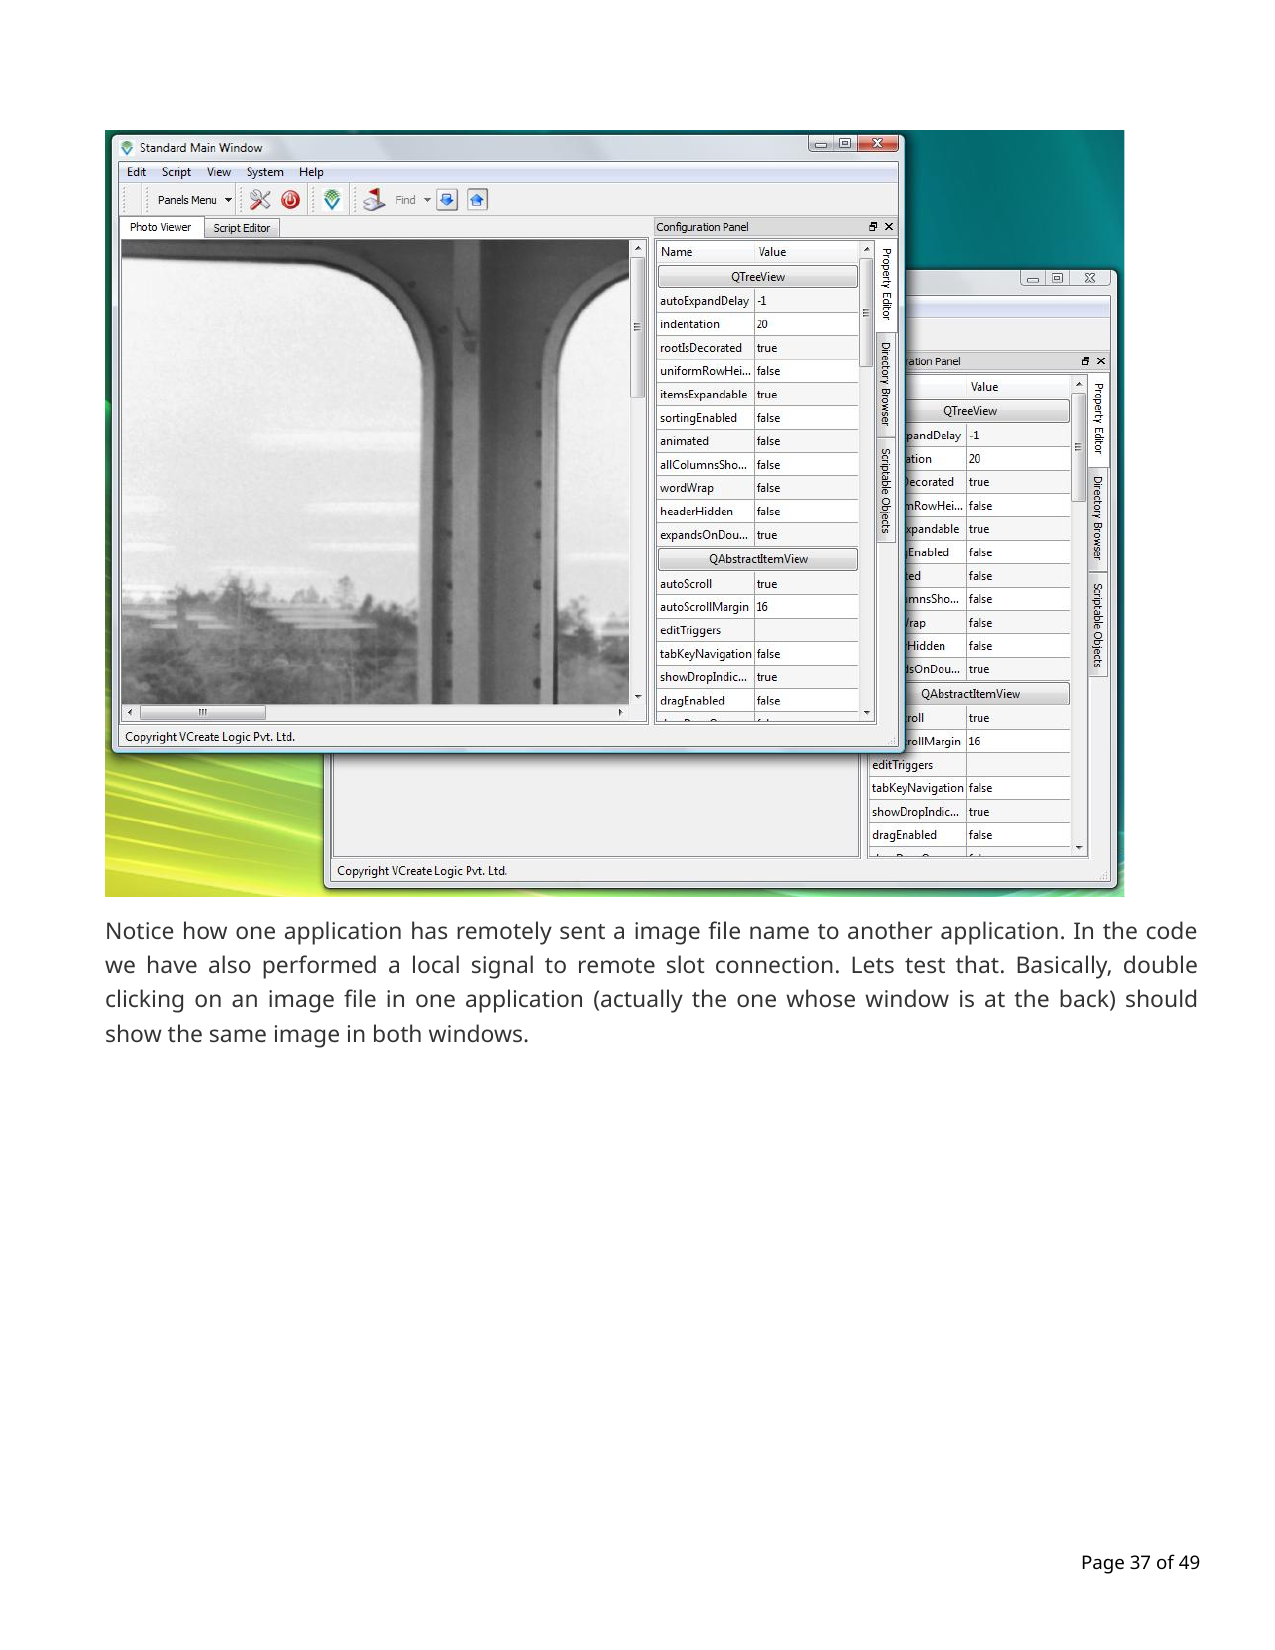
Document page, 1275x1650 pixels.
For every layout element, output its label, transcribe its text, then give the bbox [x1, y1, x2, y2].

text Notice how one application has remotely sent a image file name to another application. In the code we have also performed a local signal to remote slot connection. Lets test that. Basically, double clicking on an image file in one application (actually the one whose window is at the back) should show the same image in both windows. [105, 914, 1200, 1049]
picture [105, 130, 1125, 897]
